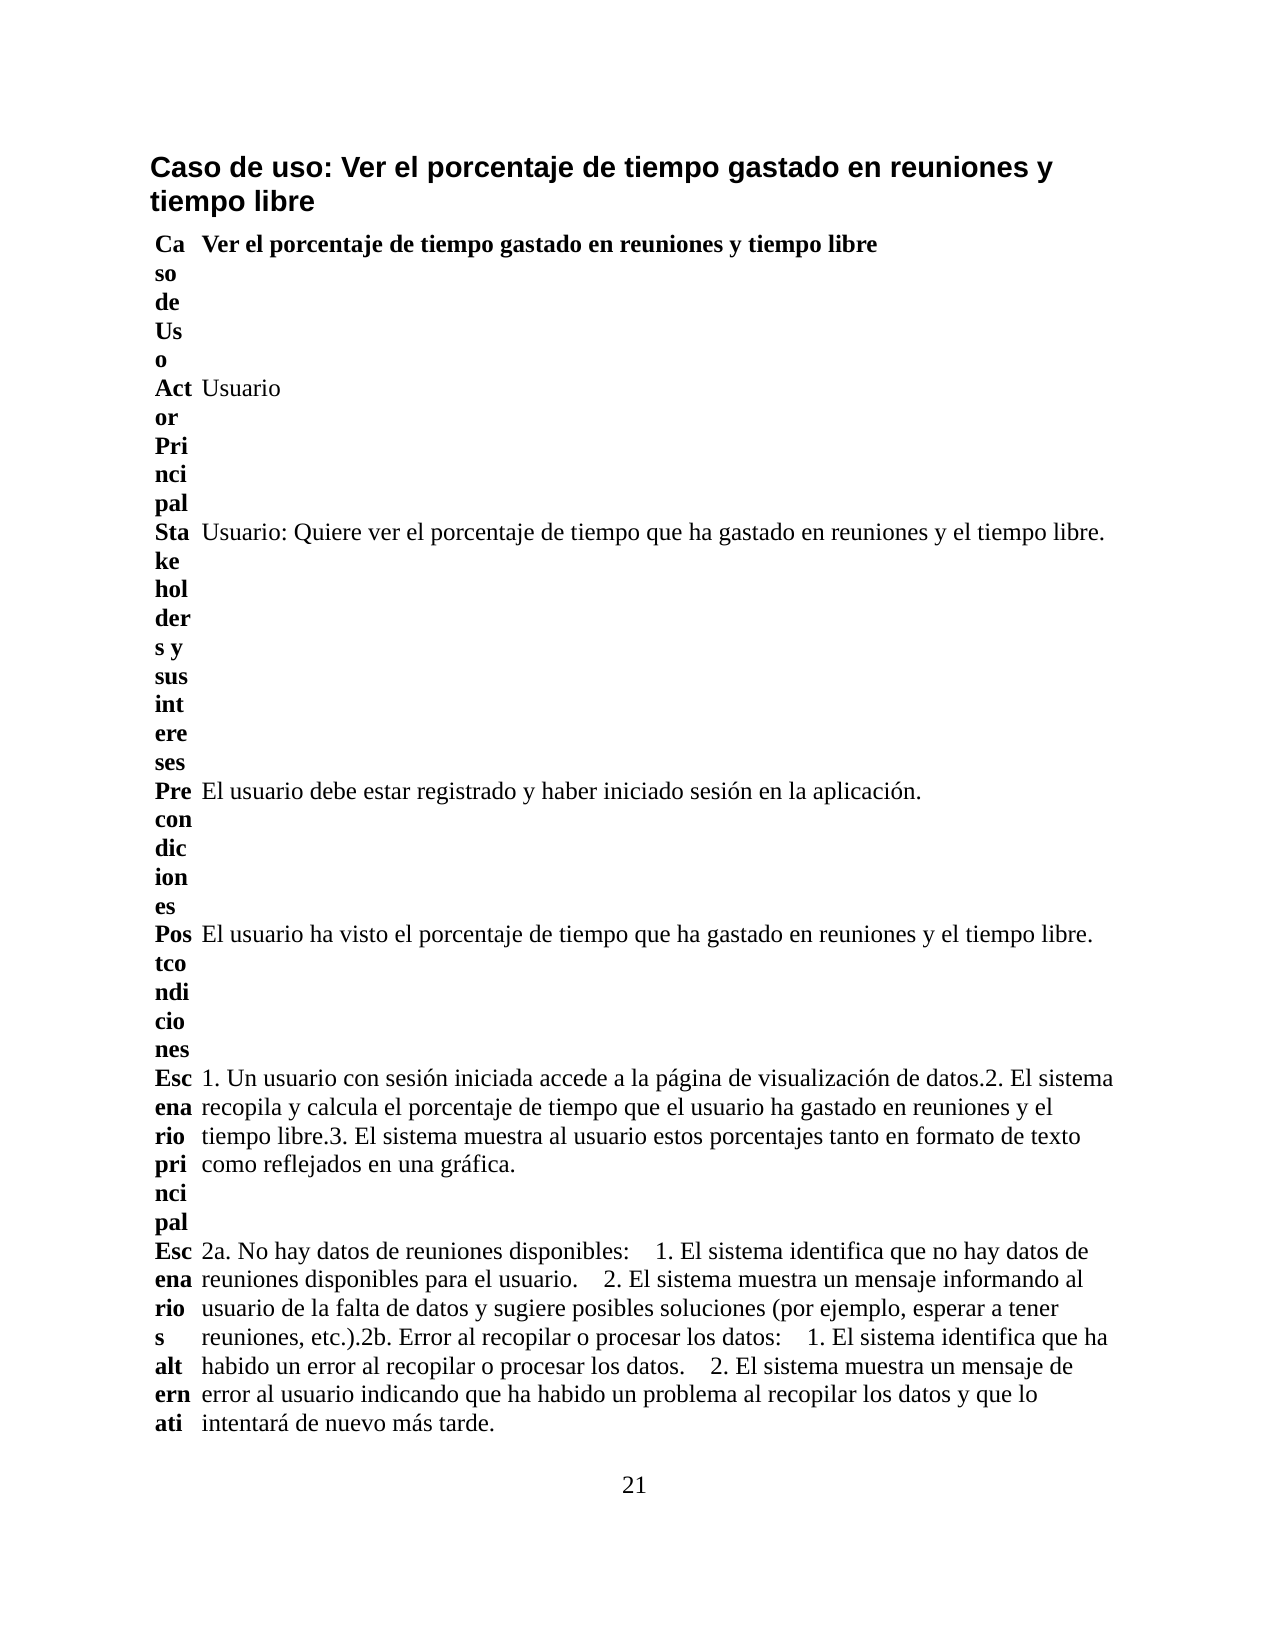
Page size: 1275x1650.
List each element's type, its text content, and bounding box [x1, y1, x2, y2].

table_cell Escenario principal [150, 1063, 197, 1236]
table_header Ver el porcentaje de tiempo gastado en reuniones y tiempo libre [197, 230, 1125, 373]
table_cell 1. Un usuario con sesión iniciada accede a la página de visualización de datos.2. El sistema recopila y calcula el porcentaje de tiempo que el usuario ha gastado en reuniones y el tiempo libre.3. El sistema muestra al usuario estos porcentajes tanto en formato de texto como reflejados en una gráfica. [197, 1063, 1125, 1236]
table_cell El usuario ha visto el porcentaje de tiempo que ha gastado en reuniones y el tiempo libre. [197, 920, 1125, 1063]
table_cell Usuario: Quiere ver el porcentaje de tiempo que ha gastado en reuniones y el tiempo libre. [197, 517, 1125, 776]
subtitle Caso de uso: Ver el porcentaje de tiempo gastado en reuniones y tiempo libre [150, 150, 1125, 217]
table_cell Escenarios alternati [150, 1236, 197, 1437]
table_cell Postcondiciones [150, 920, 197, 1063]
table_cell Actor Principal [150, 373, 197, 517]
table_cell 2a. No hay datos de reuniones disponibles: 1. El sistema identifica que no hay datos de reuniones disponibles para el usuario. 2. El sistema muestra un mensaje informando al usuario de la falta de datos y sugiere posibles soluciones (por ejemplo, esperar a tener reuniones, etc.).2b. Error al recopilar o procesar los datos: 1. El sistema identifica que ha habido un error al recopilar o procesar los datos. 2. El sistema muestra un mensaje de error al usuario indicando que ha habido un problema al recopilar los datos y que lo intentará de nuevo más tarde. [197, 1236, 1125, 1437]
table_cell Usuario [197, 373, 1125, 517]
table_cell Precondiciones [150, 776, 197, 919]
table_header Caso de Uso [150, 230, 197, 373]
table_cell Stakeholders y sus intereses [150, 517, 197, 776]
table_cell El usuario debe estar registrado y haber iniciado sesión en la aplicación. [197, 776, 1125, 919]
